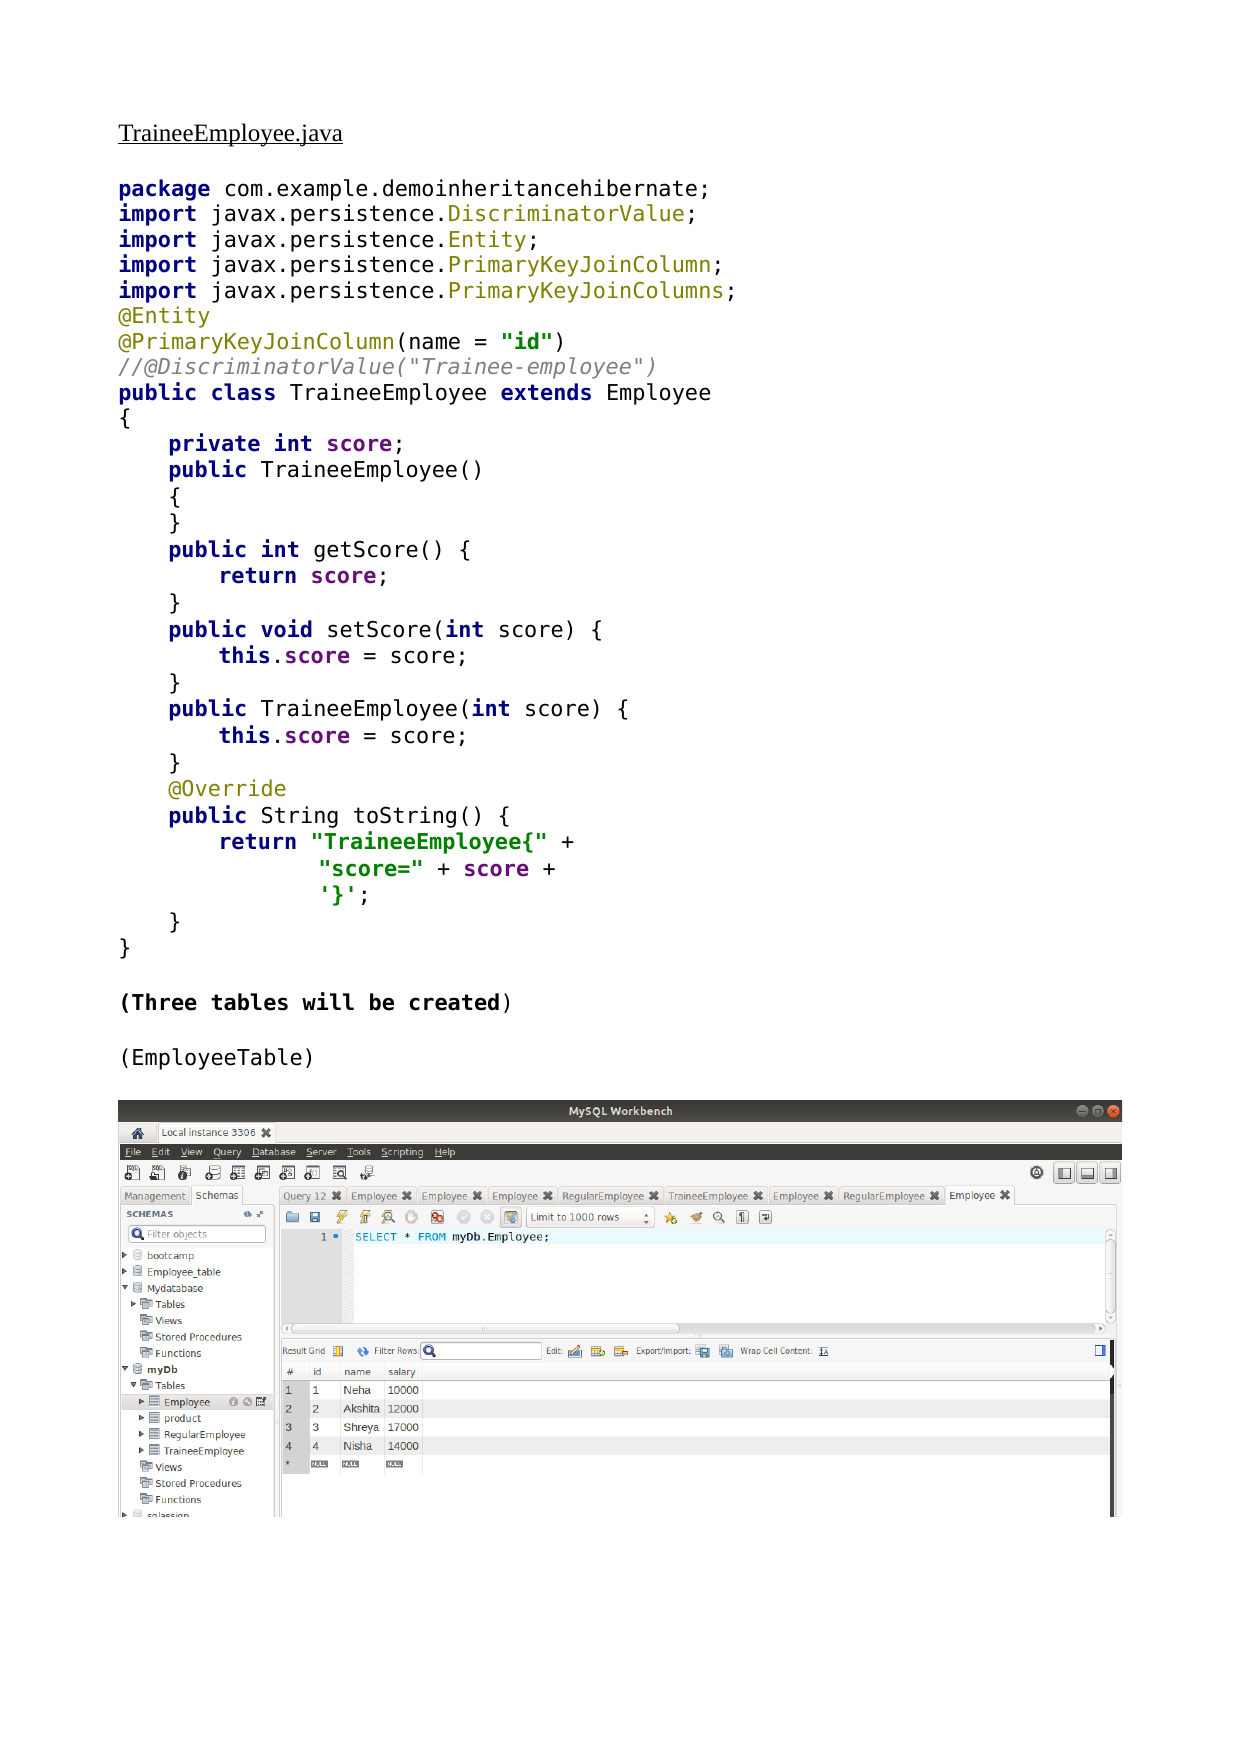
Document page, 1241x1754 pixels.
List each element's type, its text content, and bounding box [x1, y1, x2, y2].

text this.score = score; [118, 723, 1122, 749]
text return score; [118, 564, 1122, 590]
text '}'; [118, 882, 1122, 909]
text this.score = score; [118, 643, 1122, 670]
text { [118, 405, 1122, 431]
text } [118, 909, 1122, 936]
text @Override [118, 776, 1122, 803]
text public String toString() { [118, 803, 1122, 829]
text @PrimaryKeyJoinColumn(name = "id") [118, 329, 1122, 354]
text (Three tables will be created) [118, 991, 1122, 1016]
text @Entity [118, 303, 1122, 329]
text public TraineeEmployee() [118, 457, 1122, 484]
text "score=" + score + [118, 856, 1122, 882]
text } [118, 511, 1122, 537]
text TraineeEmployee.java [118, 118, 1122, 147]
text public int getScore() { [118, 537, 1122, 564]
text } [118, 749, 1122, 776]
text import javax.persistence.PrimaryKeyJoinColumn; [118, 252, 1122, 278]
text public void setScore(int score) { [118, 617, 1122, 643]
text private int score; [118, 431, 1122, 457]
text public class TraineeEmployee extends Employee [118, 380, 1122, 405]
text } [118, 590, 1122, 617]
picture [118, 1100, 1123, 1517]
text (EmployeeTable) [118, 1046, 1122, 1071]
text } [118, 670, 1122, 696]
text //@DiscriminatorValue("Trainee-employee") [118, 354, 1122, 380]
text package com.example.demoinheritancehibernate; [118, 176, 1122, 201]
text { [118, 484, 1122, 511]
text import javax.persistence.PrimaryKeyJoinColumns; [118, 278, 1122, 303]
text import javax.persistence.DiscriminatorValue; [118, 201, 1122, 227]
text public TraineeEmployee(int score) { [118, 696, 1122, 723]
text import javax.persistence.Entity; [118, 227, 1122, 252]
text return "TraineeEmployee{" + [118, 829, 1122, 856]
text } [118, 936, 1122, 961]
